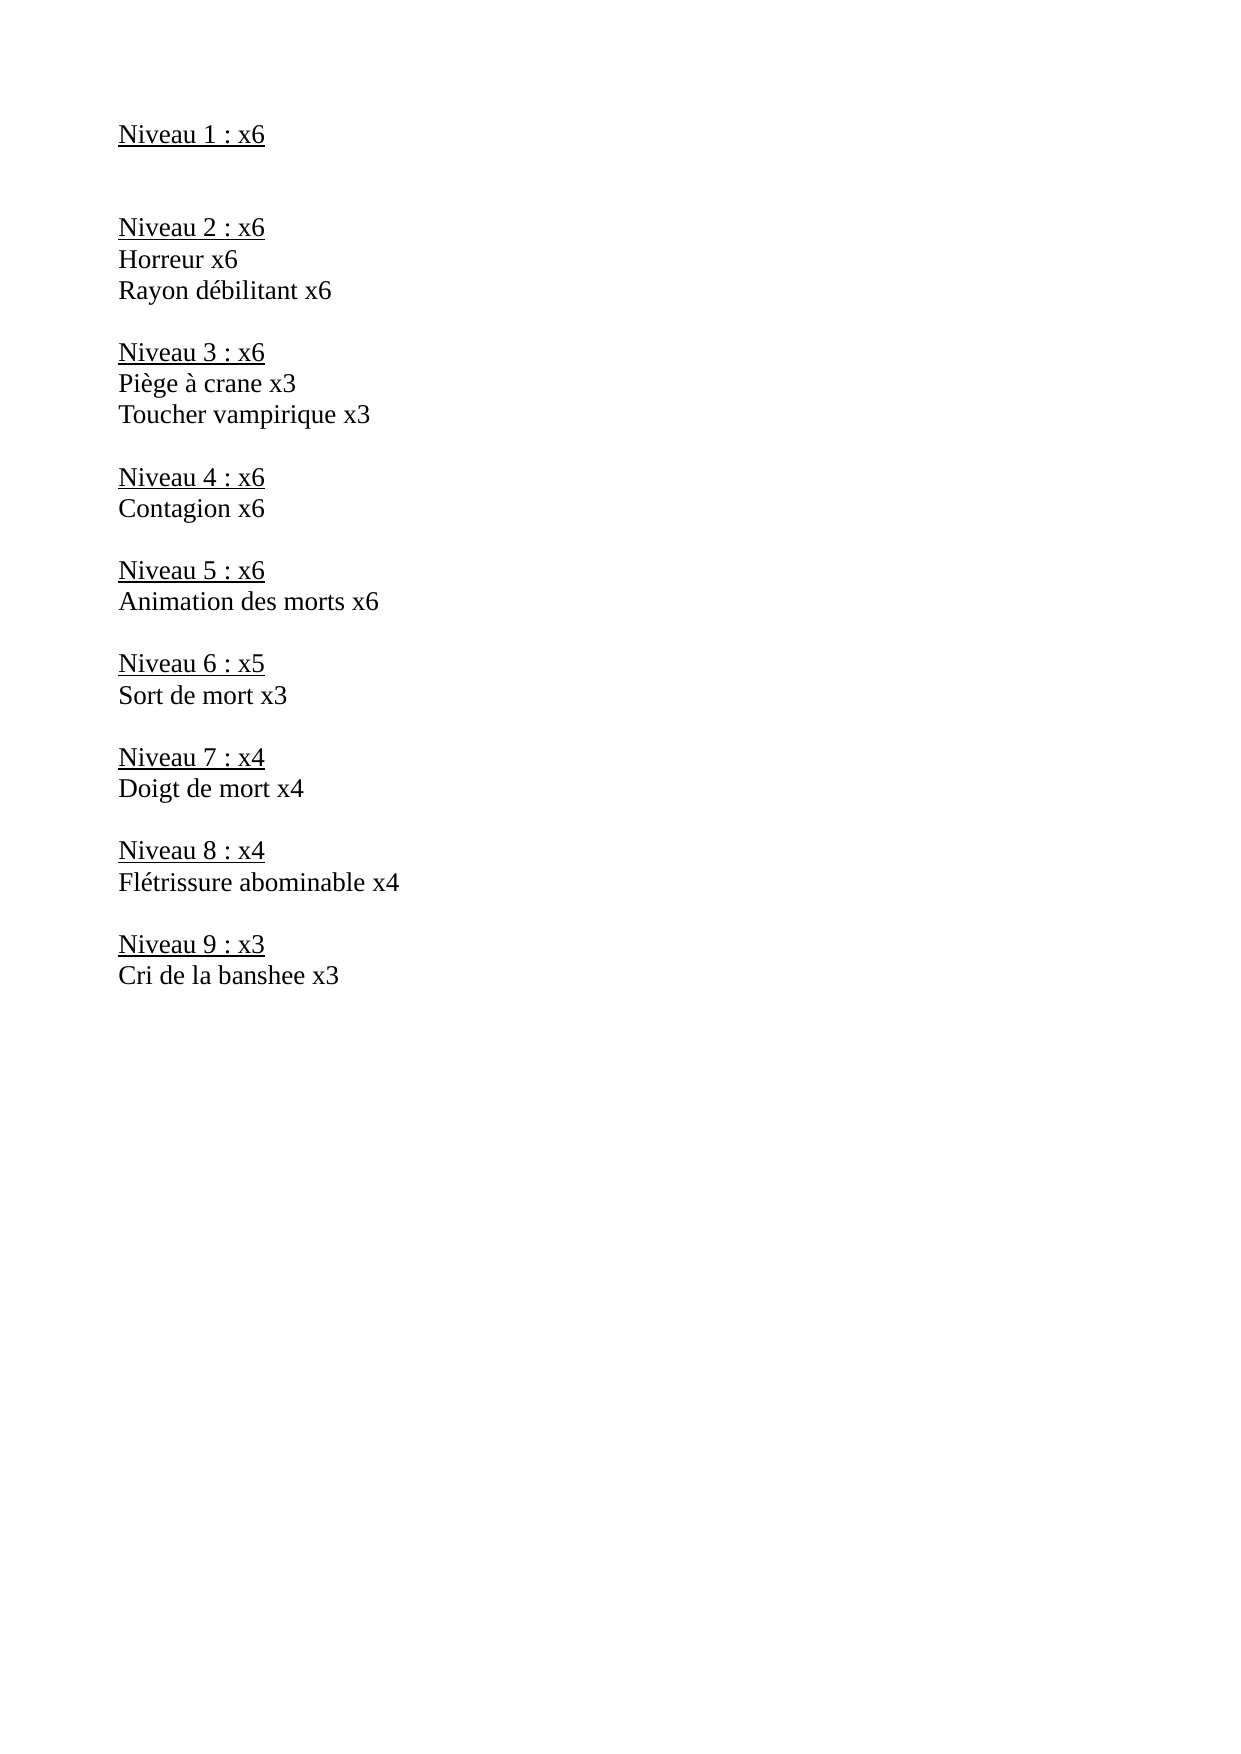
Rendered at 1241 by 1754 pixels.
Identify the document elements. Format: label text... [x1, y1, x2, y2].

text Niveau 1 : x6 [118, 118, 1122, 149]
text Niveau 9 : x3 [118, 928, 1122, 959]
text Niveau 7 : x4 [118, 741, 1122, 772]
text Flétrissure abominable x4 [118, 866, 1122, 897]
text Doigt de mort x4 [118, 772, 1122, 803]
text Niveau 4 : x6 [118, 461, 1122, 492]
text Piège à crane x3 [118, 367, 1122, 398]
text Contagion x6 [118, 492, 1122, 523]
text Niveau 3 : x6 [118, 336, 1122, 367]
text Niveau 8 : x4 [118, 834, 1122, 866]
text Niveau 6 : x5 [118, 648, 1122, 679]
text Toucher vampirique x3 [118, 398, 1122, 429]
text Rayon débilitant x6 [118, 274, 1122, 305]
text Sort de mort x3 [118, 679, 1122, 710]
text Horreur x6 [118, 243, 1122, 274]
text Cri de la banshee x3 [118, 959, 1122, 990]
text Niveau 5 : x6 [118, 554, 1122, 585]
text Niveau 2 : x6 [118, 212, 1122, 243]
text Animation des morts x6 [118, 585, 1122, 616]
